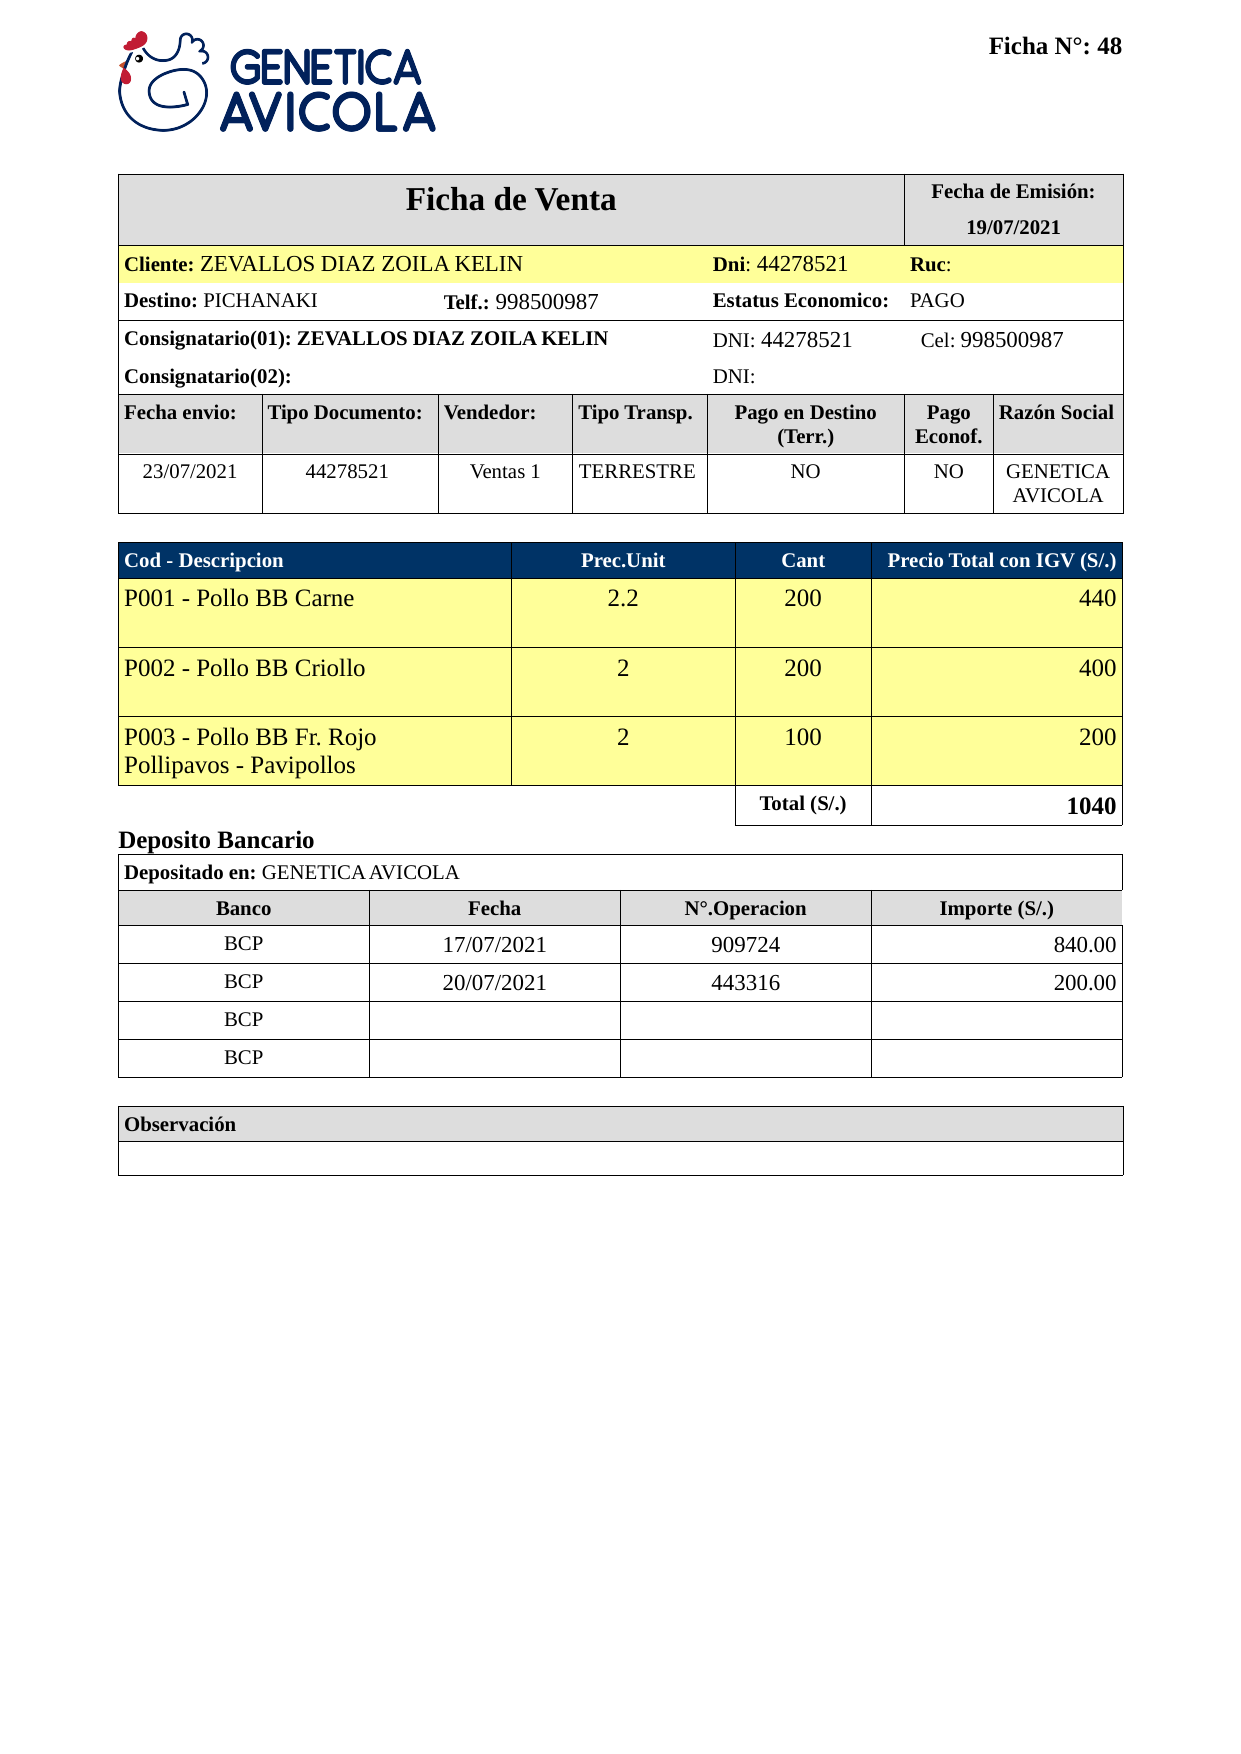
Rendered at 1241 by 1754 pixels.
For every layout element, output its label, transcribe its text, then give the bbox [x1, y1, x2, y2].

table_cell Vendedor: [439, 395, 572, 453]
table_cell Consignatario(01): ZEVALLOS DIAZ ZOILA KELIN [119, 321, 707, 358]
table_cell [370, 1002, 620, 1039]
table_cell BCP [119, 1002, 369, 1039]
table_cell BCP [119, 1040, 369, 1077]
table_cell 2 [512, 717, 735, 785]
text Deposito Bancario [118, 825, 1122, 854]
table_cell 440 [872, 579, 1122, 647]
table_cell 100 [736, 717, 871, 785]
table_cell Cliente: ZEVALLOS DIAZ ZOILA KELIN [119, 246, 707, 283]
table_cell 20/07/2021 [370, 964, 620, 1001]
table_header Cant [736, 543, 871, 578]
table_cell GENETICA AVICOLA [994, 455, 1123, 513]
table_header Fecha de Emisión: [905, 175, 1123, 209]
table_cell NO [708, 455, 904, 513]
table_header Precio Total con IGV (S/.) [872, 543, 1122, 578]
table_cell 200 [872, 717, 1122, 785]
table_cell Ventas 1 [439, 455, 572, 513]
table_cell 1040 [872, 786, 1122, 825]
table_cell Ruc: [904, 246, 1123, 283]
table_cell Fecha [370, 891, 620, 925]
table_cell 200 [736, 648, 871, 716]
table_cell BCP [119, 964, 369, 1001]
table_header Cod - Descripcion [119, 543, 511, 578]
table_cell 44278521 [263, 455, 438, 513]
table_cell Telf.: 998500987 [438, 283, 707, 320]
table_cell Tipo Documento: [263, 395, 438, 453]
table_cell [621, 1002, 871, 1039]
table_cell DNI: 44278521 [707, 321, 915, 358]
table_cell 840.00 [872, 926, 1122, 963]
table_cell [872, 1040, 1122, 1077]
table_cell Fecha envio: [119, 395, 262, 453]
table_cell 19/07/2021 [905, 209, 1123, 245]
table_cell 23/07/2021 [119, 455, 262, 513]
table_cell 909724 [621, 926, 871, 963]
table_cell Pago Econof. [905, 395, 993, 453]
table_cell 2.2 [512, 579, 735, 647]
table_header Observación [119, 1107, 1123, 1141]
table_cell Estatus Economico: [707, 283, 904, 320]
table_cell Destino: PICHANAKI [119, 283, 438, 320]
table_cell PAGO [904, 283, 1123, 320]
table_cell [621, 1040, 871, 1077]
table_cell Tipo Transp. [573, 395, 707, 453]
table_cell 17/07/2021 [370, 926, 620, 963]
table_cell Cel: 998500987 [915, 321, 1123, 358]
table_cell BCP [119, 926, 369, 963]
table_cell 443316 [621, 964, 871, 1001]
table_cell Consignatario(02): [119, 358, 707, 394]
picture [118, 31, 436, 132]
table_cell [119, 1142, 1123, 1174]
table_cell P001 - Pollo BB Carne [119, 579, 511, 647]
table_cell 200 [736, 579, 871, 647]
table_cell Razón Social [994, 395, 1123, 453]
table_header Ficha de Venta [119, 175, 904, 245]
table_cell Pago en Destino (Terr.) [708, 395, 904, 453]
table_cell NO [905, 455, 993, 513]
table_cell Total (S/.) [736, 786, 871, 825]
table_cell 400 [872, 648, 1122, 716]
table_cell 2 [512, 648, 735, 716]
table_cell P003 - Pollo BB Fr. Rojo Pollipavos - Pavipollos [119, 717, 511, 785]
table_cell Banco [119, 891, 369, 925]
table_cell DNI: [707, 358, 1123, 394]
table_cell Dni: 44278521 [707, 246, 904, 283]
table_cell [118, 786, 511, 825]
table_cell [370, 1040, 620, 1077]
table_cell P002 - Pollo BB Criollo [119, 648, 511, 716]
table_cell N°.Operacion [621, 891, 871, 925]
table_header Prec.Unit [512, 543, 735, 578]
table_cell [872, 1002, 1122, 1039]
table_cell TERRESTRE [573, 455, 707, 513]
table_cell Importe (S/.) [872, 891, 1122, 925]
table_header Depositado en: GENETICA AVICOLA [119, 855, 1122, 890]
table_cell 200.00 [872, 964, 1122, 1001]
table_cell [511, 786, 735, 825]
